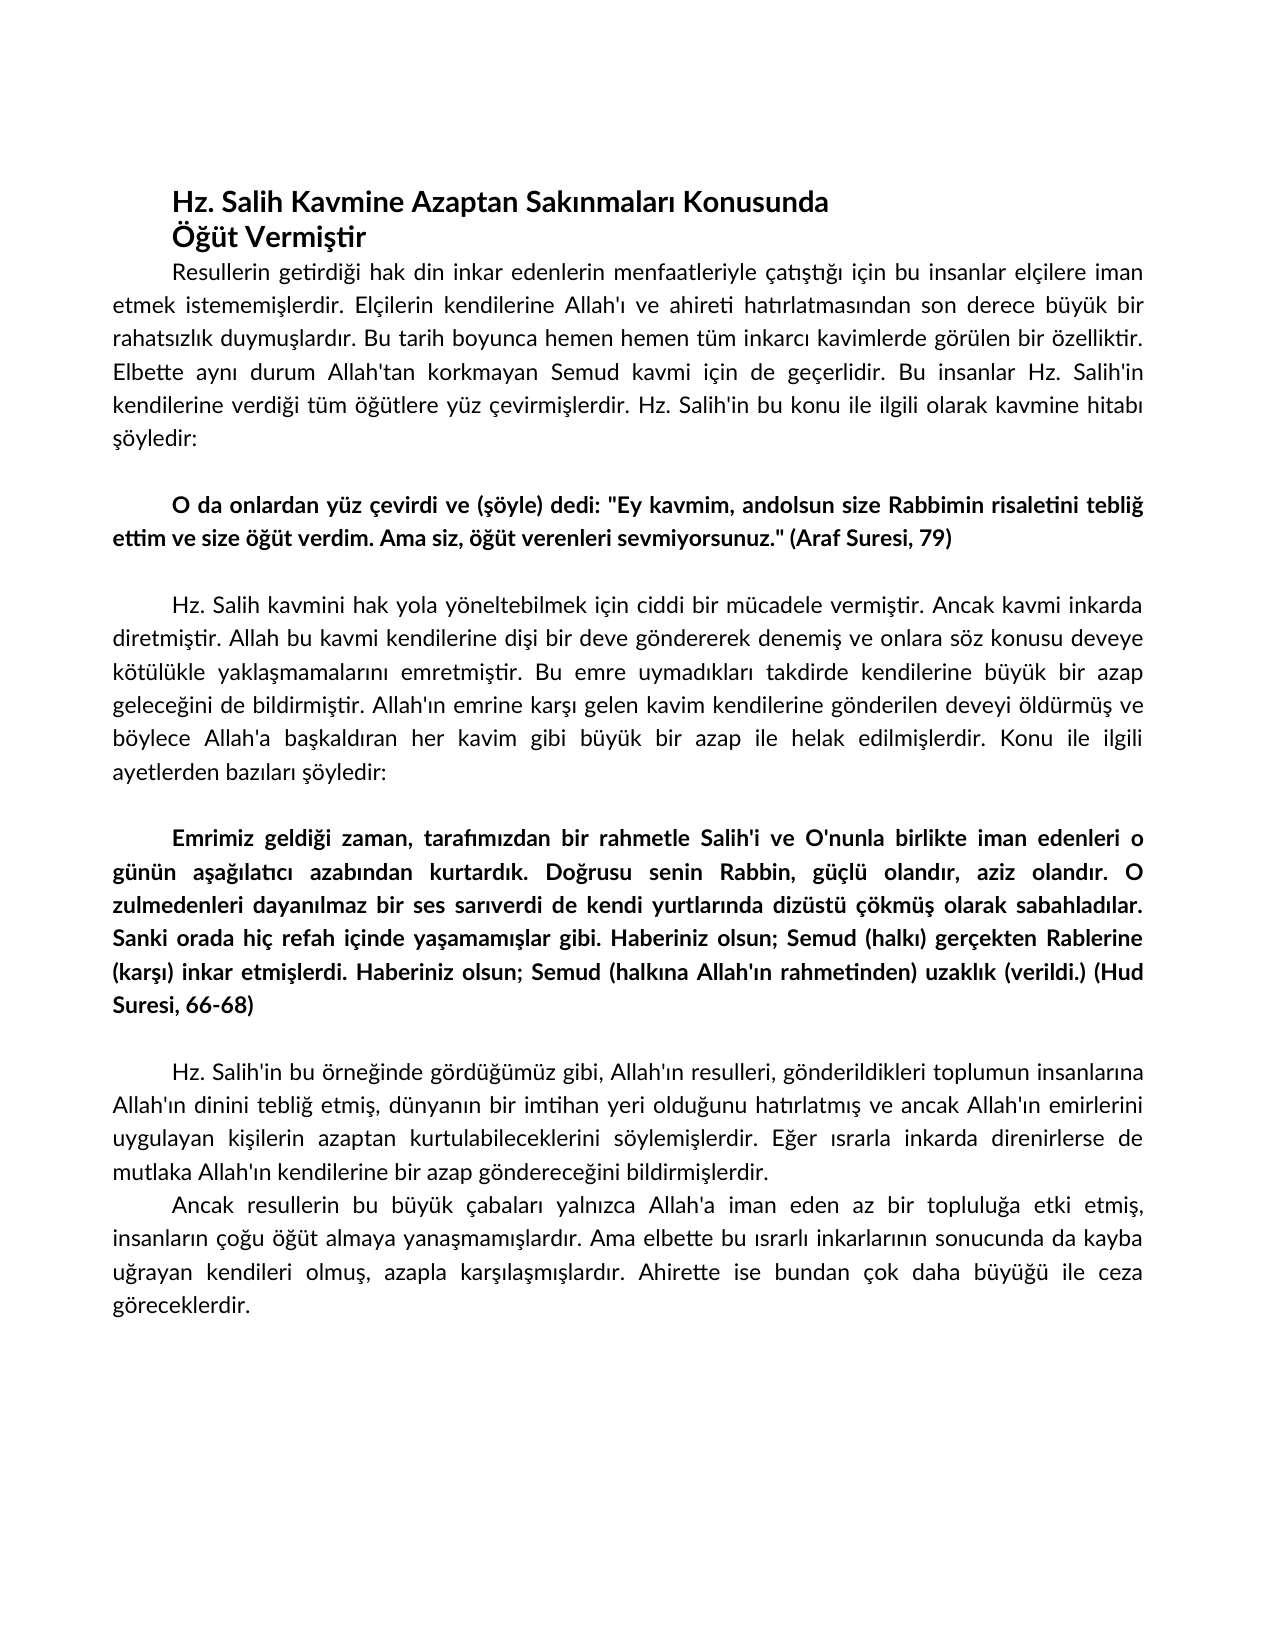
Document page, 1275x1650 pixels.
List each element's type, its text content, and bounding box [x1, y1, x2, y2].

text Hz. Salih Kavmine Azaptan Sakınmaları Konusunda [112, 183, 1145, 218]
text Hz. Salih'in bu örneğinde gördüğümüz gibi, Allah'ın resulleri, gönderildikleri toplumun insanlarına Allah'ın dinini tebliğ etmiş, dünyanın bir imtihan yeri olduğunu hatırlatmış ve ancak Allah'ın emirlerini uygulayan kişilerin azaptan kurtulabileceklerini söylemişlerdir. Eğer ısrarla inkarda direnirlerse de mutlaka Allah'ın kendilerine bir azap göndereceğini bildirmişlerdir. [112, 1053, 1145, 1187]
text Resullerin getirdiği hak din inkar edenlerin menfaatleriyle çatıştığı için bu insanlar elçilere iman etmek istememişlerdir. Elçilerin kendilerine Allah'ı ve ahireti hatırlatmasından son derece büyük bir rahatsızlık duymuşlardır. Bu tarih boyunca hemen hemen tüm inkarcı kavimlerde görülen bir özelliktir. Elbette aynı durum Allah'tan korkmayan Semud kavmi için de geçerlidir. Bu insanlar Hz. Salih'in kendilerine verdiği tüm öğütlere yüz çevirmişlerdir. Hz. Salih'in bu konu ile ilgili olarak kavmine hitabı şöyledir: [112, 253, 1145, 453]
text O da onlardan yüz çevirdi ve (şöyle) dedi: "Ey kavmim, andolsun size Rabbimin risaletini tebliğ ettim ve size öğüt verdim. Ama siz, öğüt verenleri sevmiyorsunuz." (Araf Suresi, 79) [112, 487, 1145, 553]
text Hz. Salih kavmini hak yola yöneltebilmek için ciddi bir mücadele vermiştir. Ancak kavmi inkarda diretmiştir. Allah bu kavmi kendilerine dişi bir deve göndererek denemiş ve onlara söz konusu deveye kötülükle yaklaşmamalarını emretmiştir. Bu emre uymadıkları takdirde kendilerine büyük bir azap geleceğini de bildirmiştir. Allah'ın emrine karşı gelen kavim kendilerine gönderilen deveyi öldürmüş ve böylece Allah'a başkaldıran her kavim gibi büyük bir azap ile helak edilmişlerdir. Konu ile ilgili ayetlerden bazıları şöyledir: [112, 587, 1145, 787]
text Emrimiz geldiği zaman, tarafımızdan bir rahmetle Salih'i ve O'nunla birlikte iman edenleri o günün aşağılatıcı azabından kurtardık. Doğrusu senin Rabbin, güçlü olandır, aziz olandır. O zulmedenleri dayanılmaz bir ses sarıverdi de kendi yurtlarında dizüstü çökmüş olarak sabahladılar. Sanki orada hiç refah içinde yaşamamışlar gibi. Haberiniz olsun; Semud (halkı) gerçekten Rablerine (karşı) inkar etmişlerdi. Haberiniz olsun; Semud (halkına Allah'ın rahmetinden) uzaklık (verildi.) (Hud Suresi, 66-68) [112, 820, 1145, 1020]
text Öğüt Vermiştir [112, 218, 1145, 253]
text Ancak resullerin bu büyük çabaları yalnızca Allah'a iman eden az bir topluluğa etki etmiş, insanların çoğu öğüt almaya yanaşmamışlardır. Ama elbette bu ısrarlı inkarlarının sonucunda da kayba uğrayan kendileri olmuş, azapla karşılaşmışlardır. Ahirette ise bundan çok daha büyüğü ile ceza göreceklerdir. [112, 1187, 1145, 1320]
